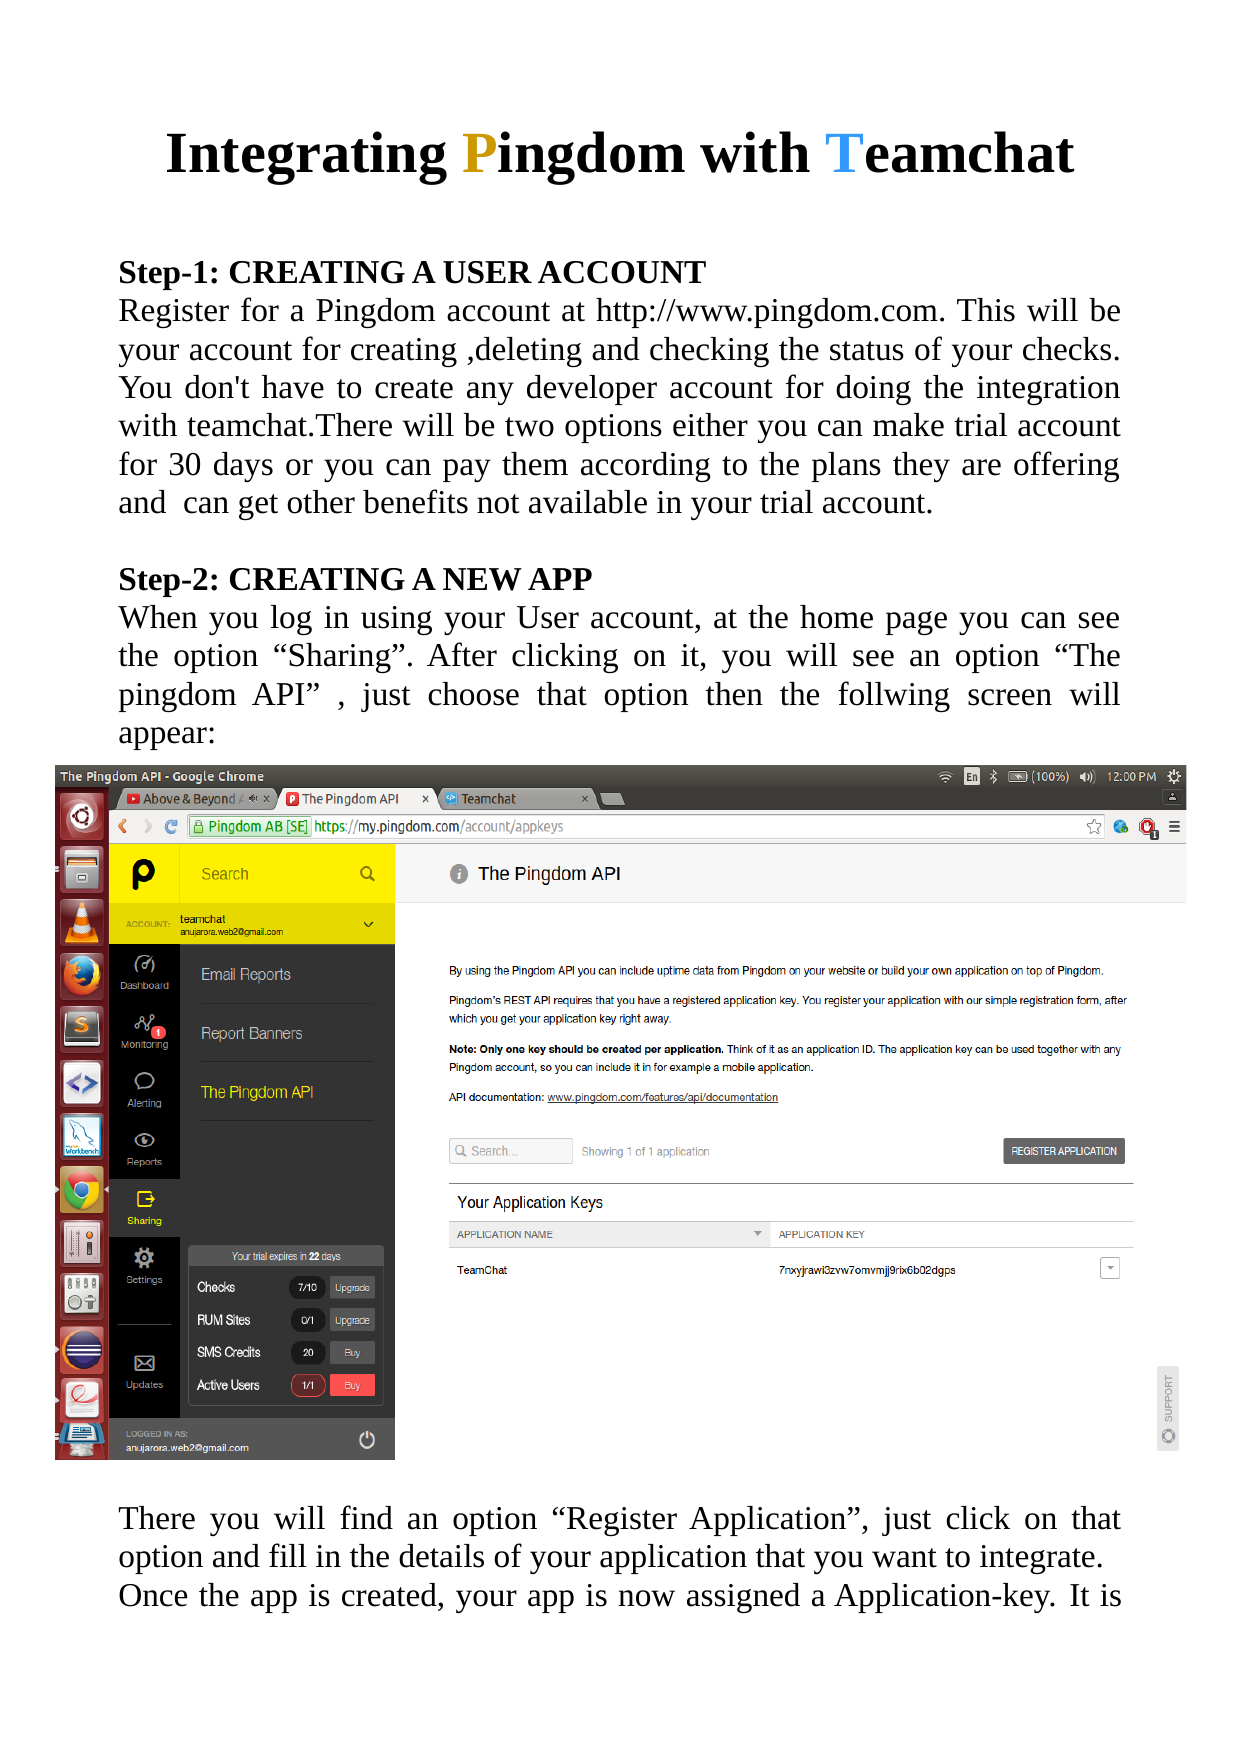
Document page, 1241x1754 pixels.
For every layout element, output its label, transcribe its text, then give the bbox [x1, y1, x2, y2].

text There you will find an option “Register Application”, just click on that option and fill in the details of your application that you want to integrate. [118, 1498, 1122, 1575]
text Register for a Pingdom account at http://www.pingdom.com. This will be your account for creating ,deleting and checking the status of your checks. You don't have to create any developer account for doing the integration with teamchat.There will be two options either you can make trial account for 30 days or you can pay them according to the plans they are offering and can get other benefits not available in your trial account. [118, 291, 1122, 521]
picture [55, 765, 1187, 1460]
text Step-2: CREATING A NEW APP [118, 559, 1122, 597]
text Integrating Pingdom with Teamchat [118, 118, 1122, 185]
text When you log in using your User account, at the home page you can see the option “Sharing”. After clicking on it, you will see an option “The pingdom API” , just choose that option then the follwing screen will appear: [118, 597, 1122, 751]
text Once the app is created, your app is now assigned a Application-key. It is [118, 1575, 1122, 1613]
text Step-1: CREATING A USER ACCOUNT [118, 252, 1122, 291]
